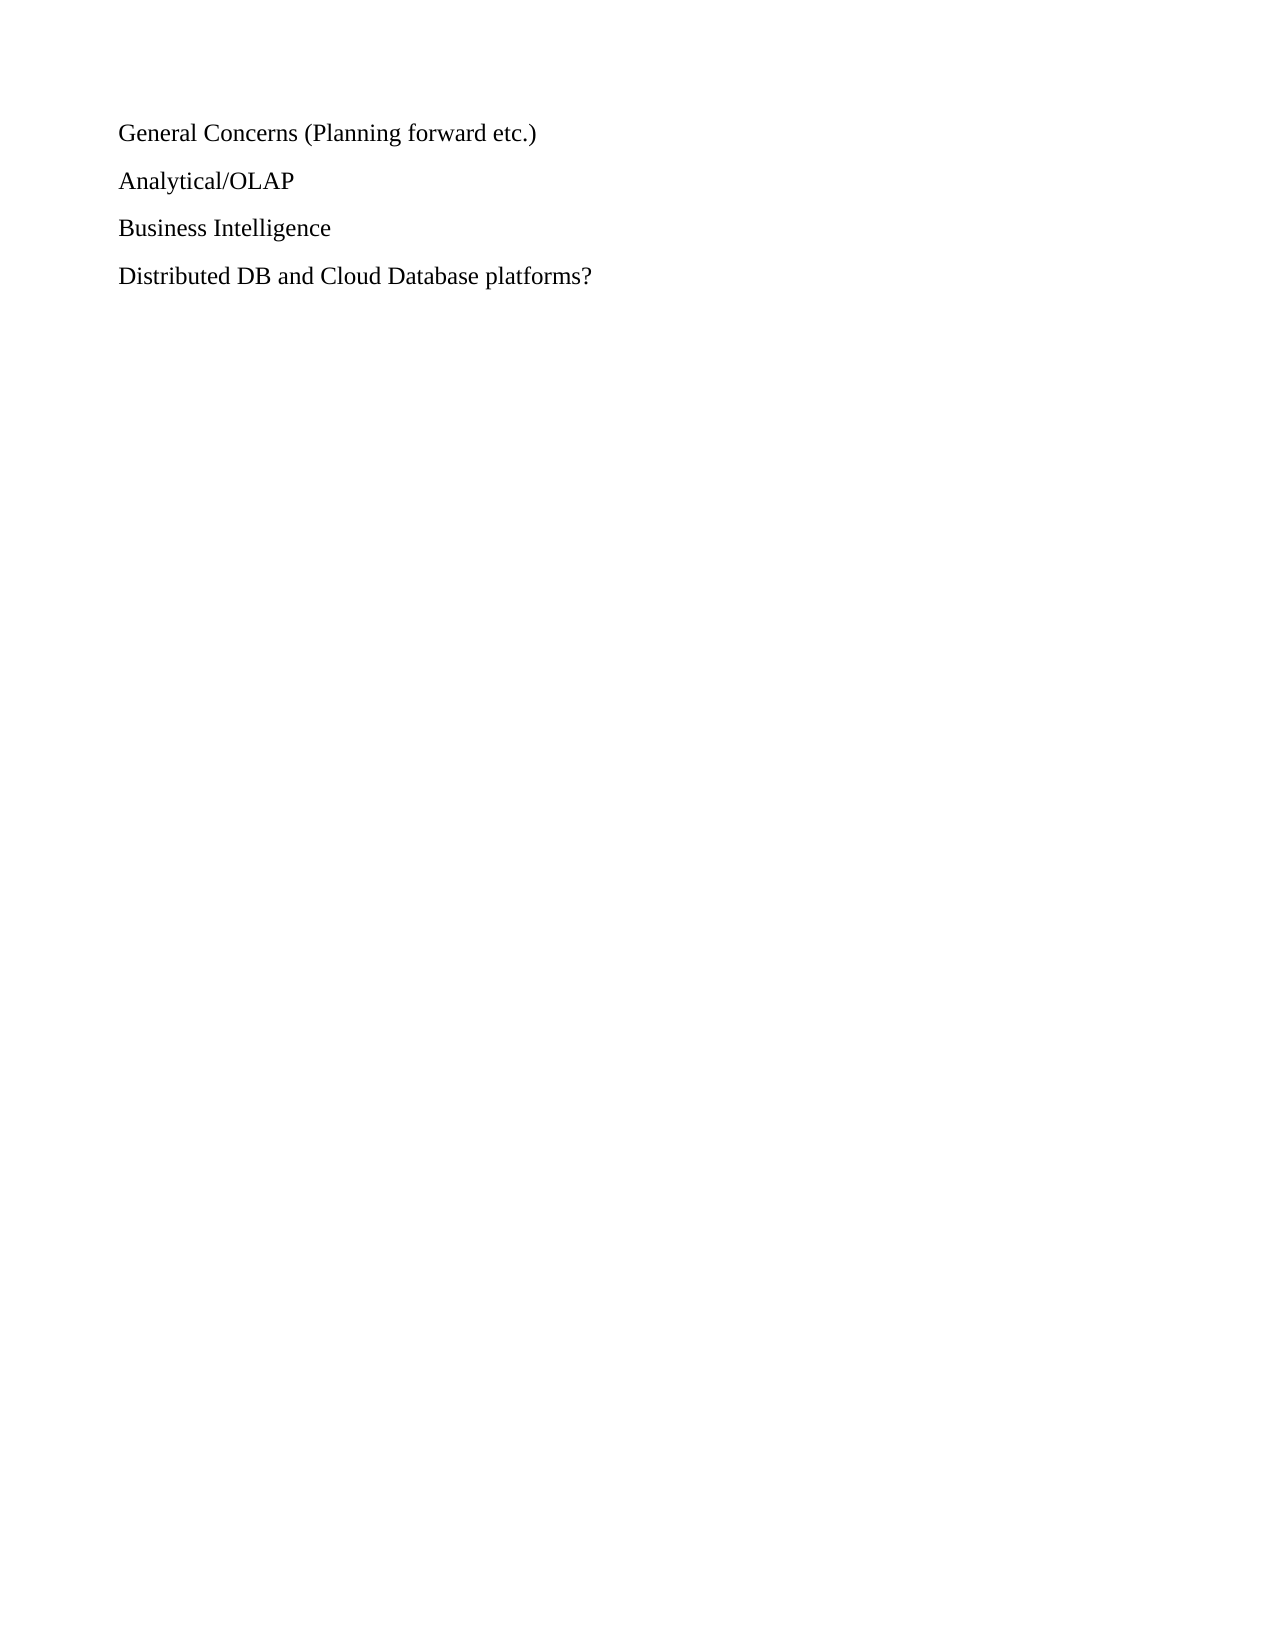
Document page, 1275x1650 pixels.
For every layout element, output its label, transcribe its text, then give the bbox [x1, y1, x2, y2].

text Business Intelligence [118, 213, 1157, 242]
text General Concerns (Planning forward etc.) [118, 118, 1157, 147]
text Distributed DB and Cloud Database platforms? [118, 261, 1157, 290]
text Analytical/OLAP [118, 166, 1157, 194]
